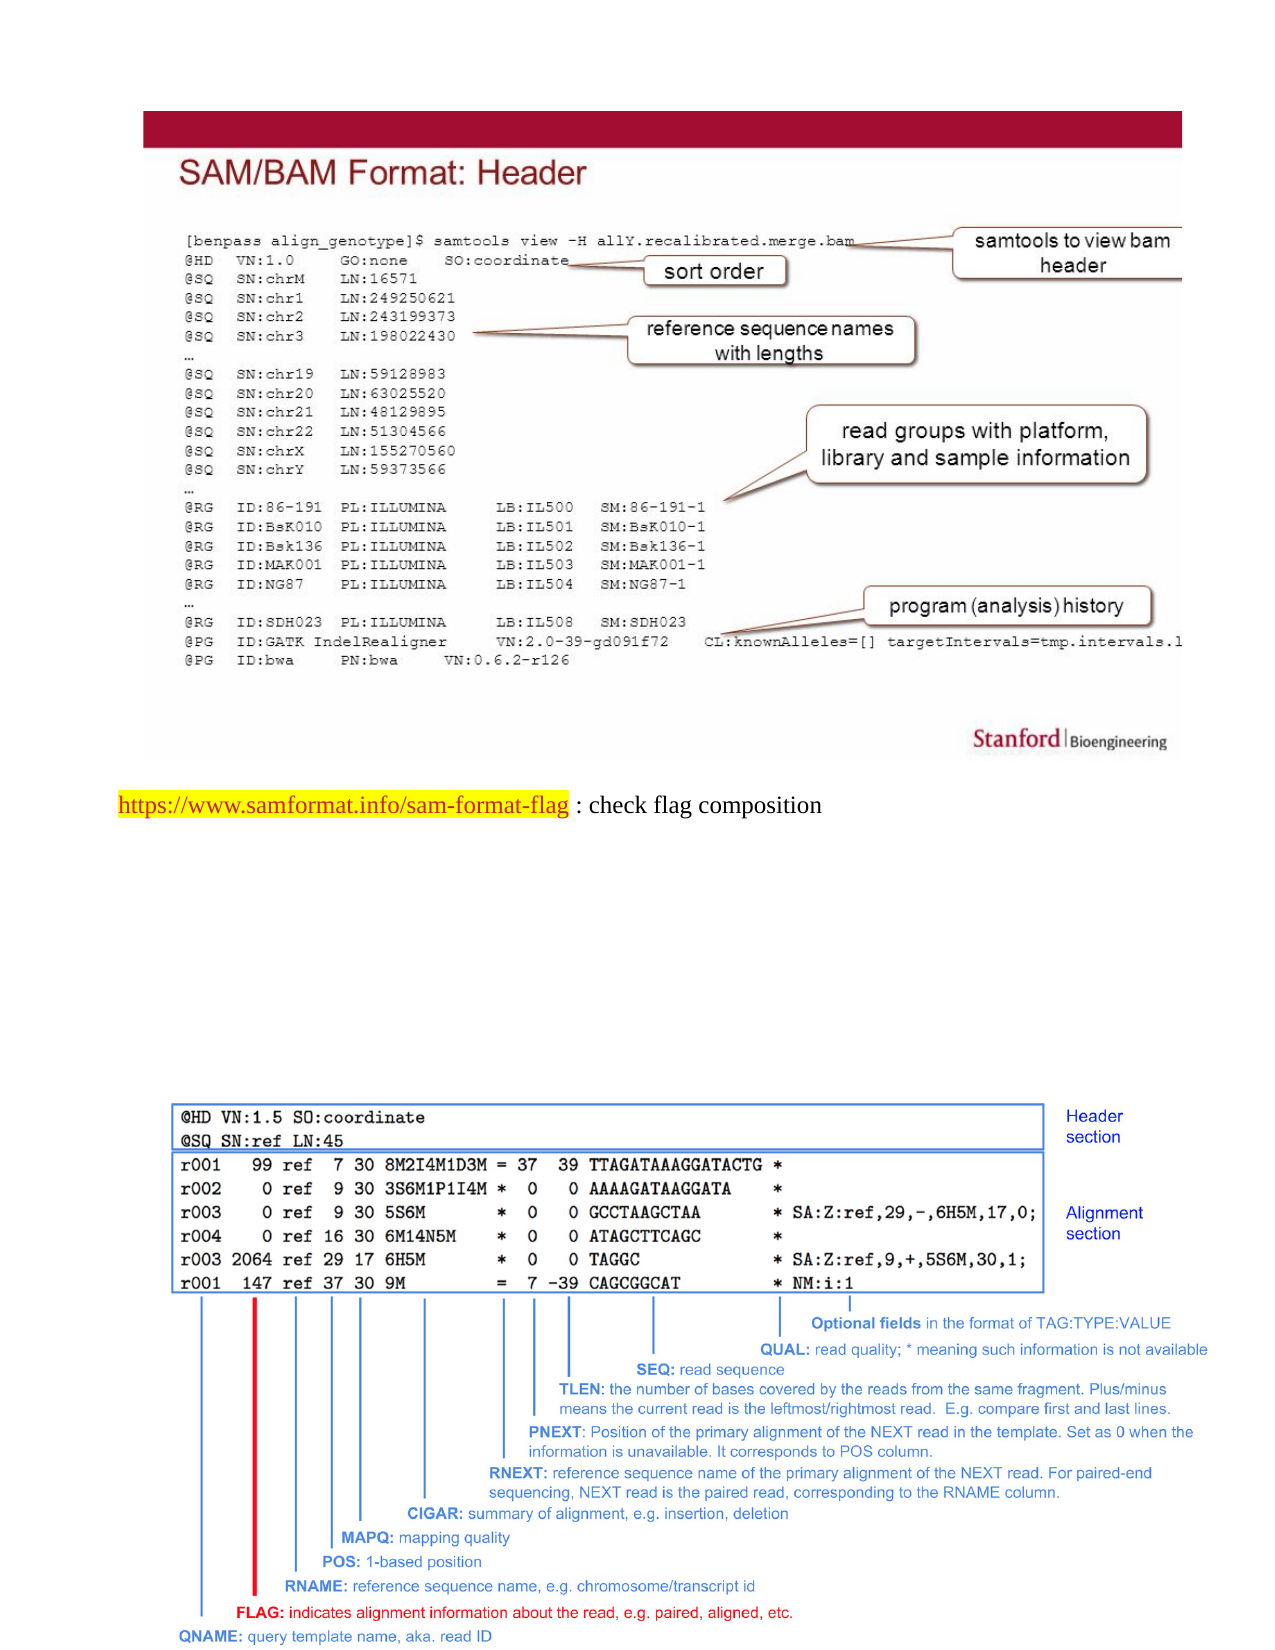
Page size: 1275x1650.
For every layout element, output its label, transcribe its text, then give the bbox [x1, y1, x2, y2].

picture [143, 111, 1183, 761]
picture [170, 1097, 1209, 1650]
text https://www.samformat.info/sam-format-flag : check flag composition [118, 790, 1157, 818]
